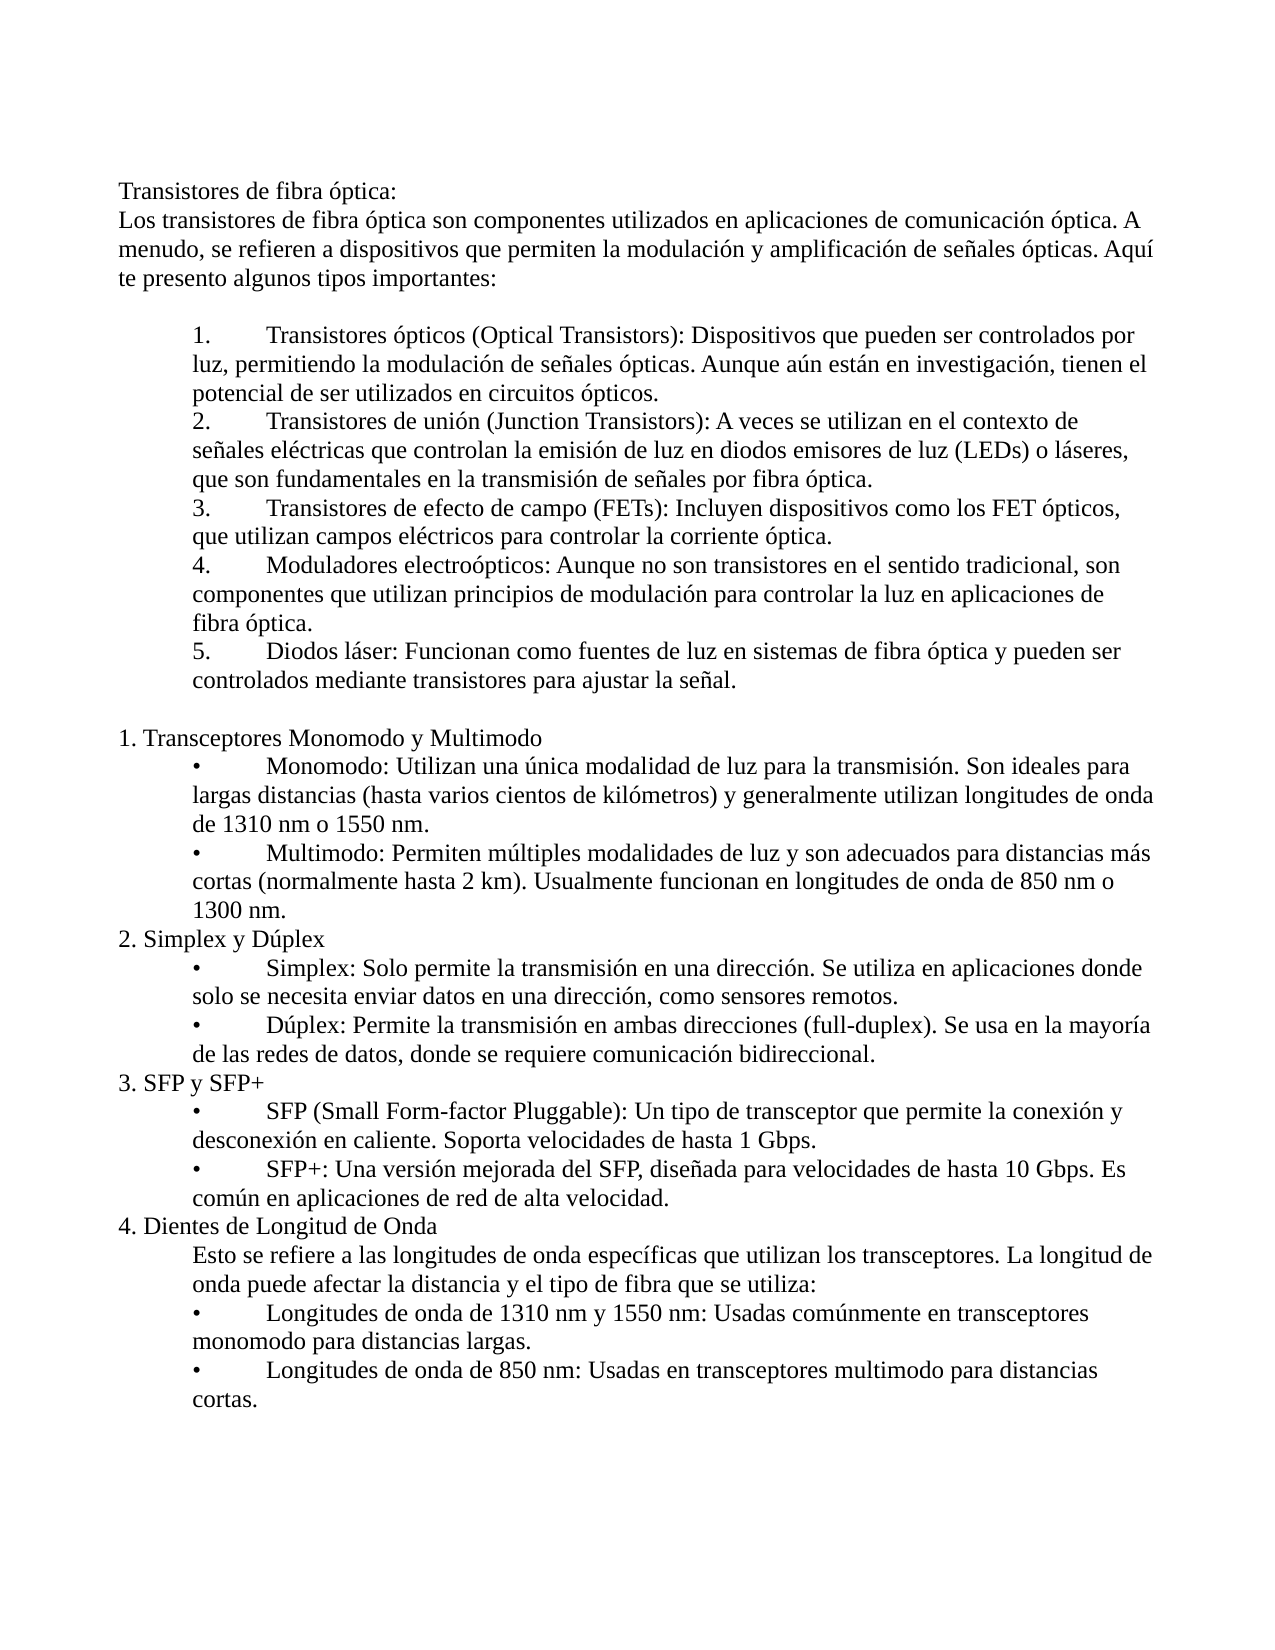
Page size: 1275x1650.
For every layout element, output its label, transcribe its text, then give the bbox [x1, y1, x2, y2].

text Transistores de fibra óptica: [118, 176, 1157, 205]
text Los transistores de fibra óptica son componentes utilizados en aplicaciones de comunicación óptica. A menudo, se refieren a dispositivos que permiten la modulación y amplificación de señales ópticas. Aquí te presento algunos tipos importantes: [118, 205, 1157, 291]
text 1. Transistores ópticos (Optical Transistors): Dispositivos que pueden ser controlados por luz, permitiendo la modulación de señales ópticas. Aunque aún están en investigación, tienen el potencial de ser utilizados en circuitos ópticos. 2. Transistores de unión (Junction Transistors): A veces se utilizan en el contexto de señales eléctricas que controlan la emisión de luz en diodos emisores de luz (LEDs) o láseres, que son fundamentales en la transmisión de señales por fibra óptica. 3. Transistores de efecto de campo (FETs): Incluyen dispositivos como los FET ópticos, que utilizan campos eléctricos para controlar la corriente óptica. 4. Moduladores electroópticos: Aunque no son transistores en el sentido tradicional, son componentes que utilizan principios de modulación para controlar la luz en aplicaciones de fibra óptica. 5. Diodos láser: Funcionan como fuentes de luz en sistemas de fibra óptica y pueden ser controlados mediante transistores para ajustar la señal. 1. Transceptores Monomodo y Multimodo • Monomodo: Utilizan una única modalidad de luz para la transmisión. Son ideales para largas distancias (hasta varios cientos de kilómetros) y generalmente utilizan longitudes de onda de 1310 nm o 1550 nm. • Multimodo: Permiten múltiples modalidades de luz y son adecuados para distancias más cortas (normalmente hasta 2 km). Usualmente funcionan en longitudes de onda de 850 nm o 1300 nm. 2. Simplex y Dúplex • Simplex: Solo permite la transmisión en una dirección. Se utiliza en aplicaciones donde solo se necesita enviar datos en una dirección, como sensores remotos. • Dúplex: Permite la transmisión en ambas direcciones (full-duplex). Se usa en la mayoría de las redes de datos, donde se requiere comunicación bidireccional. 3. SFP y SFP+ • SFP (Small Form-factor Pluggable): Un tipo de transceptor que permite la conexión y desconexión en caliente. Soporta velocidades de hasta 1 Gbps. • SFP+: Una versión mejorada del SFP, diseñada para velocidades de hasta 10 Gbps. Es común en aplicaciones de red de alta velocidad. 4. Dientes de Longitud de Onda Esto se refiere a las longitudes de onda específicas que utilizan los transceptores. La longitud de onda puede afectar la distancia y el tipo de fibra que se utiliza: • Longitudes de onda de 1310 nm y 1550 nm: Usadas comúnmente en transceptores monomodo para distancias largas. • Longitudes de onda de 850 nm: Usadas en transceptores multimodo para distancias cortas. [118, 291, 1157, 1413]
